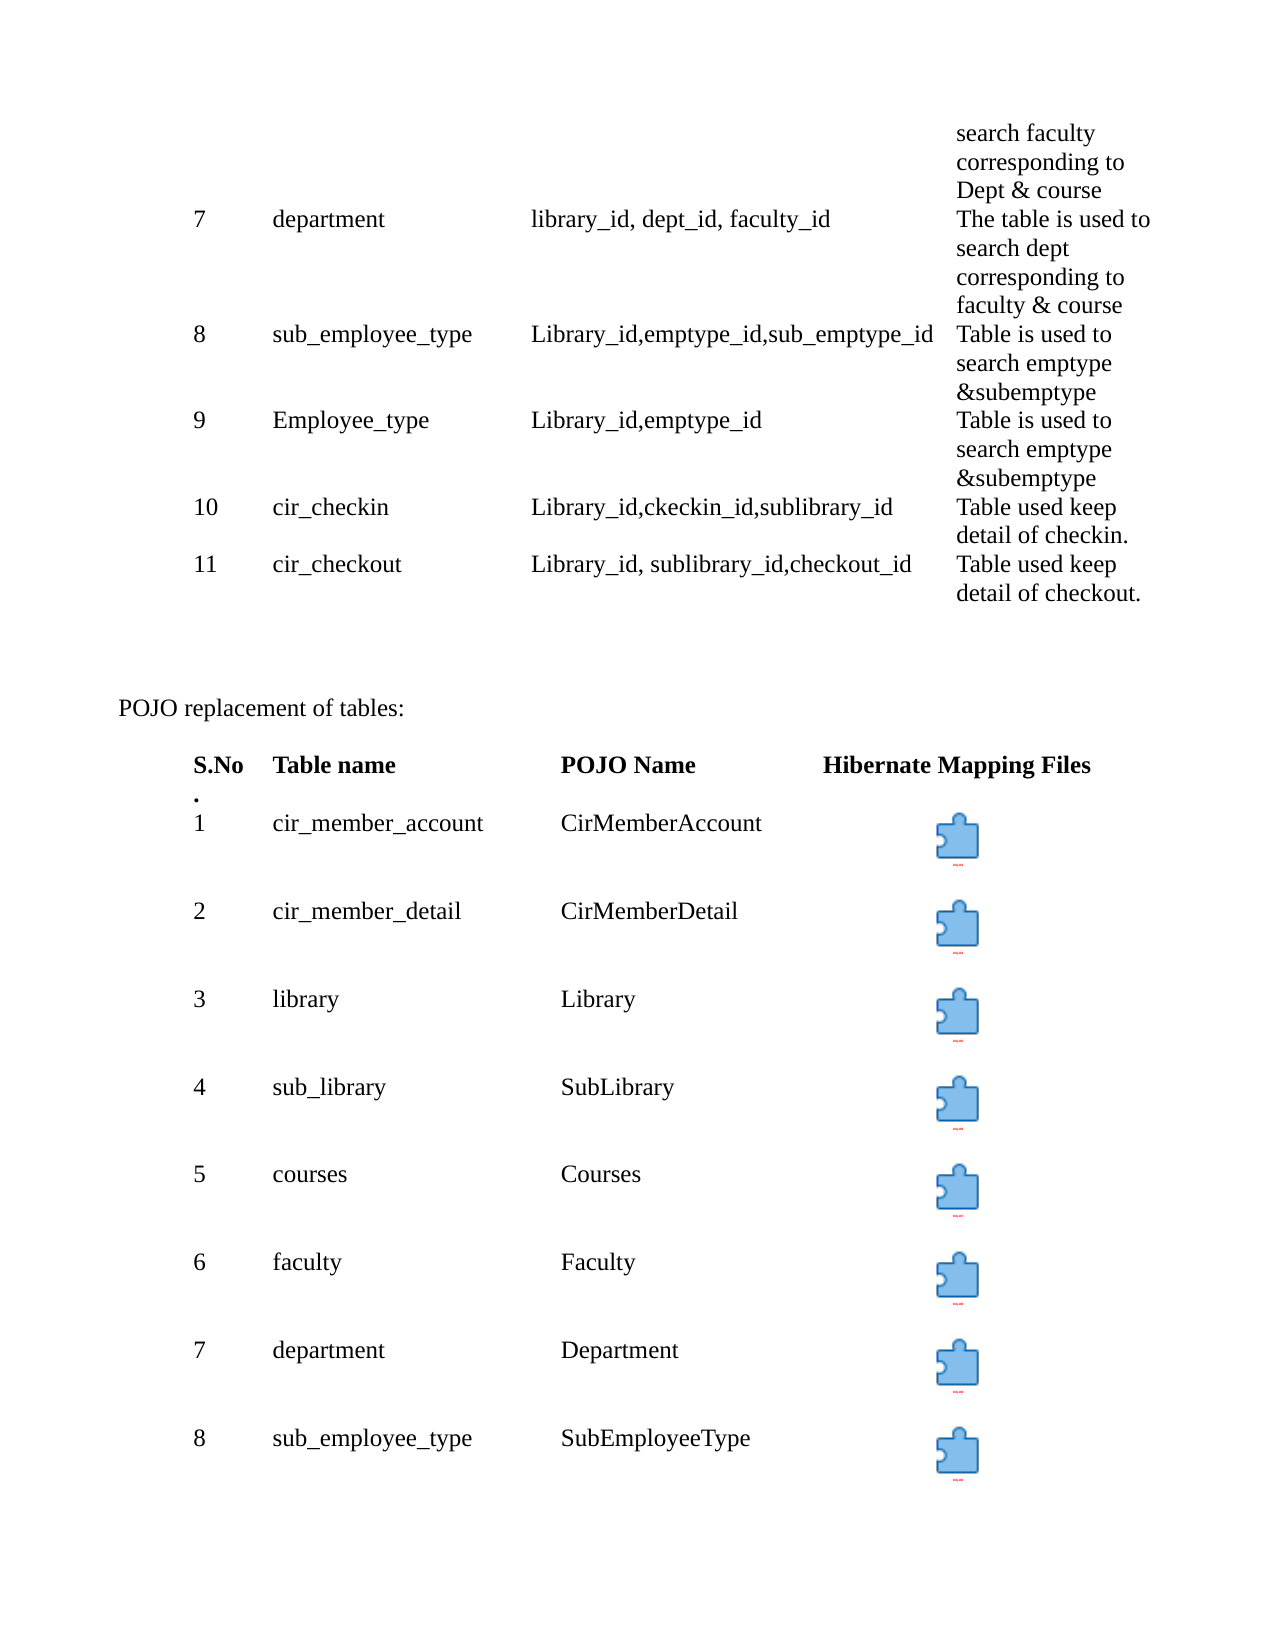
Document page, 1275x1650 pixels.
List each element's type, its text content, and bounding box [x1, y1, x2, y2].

table_cell Employee_type [261, 406, 519, 492]
table_cell Department [549, 1335, 812, 1423]
table_cell 5 [182, 1159, 261, 1247]
table_cell cir_checkout [261, 549, 519, 607]
table_cell 4 [182, 1072, 261, 1159]
table_header Table name [261, 751, 549, 808]
table_header Hibernate Mapping Files [812, 751, 1104, 808]
table_cell [812, 1072, 1104, 1159]
table_cell 1 [182, 808, 261, 896]
table_cell CirMemberAccount [549, 808, 812, 896]
table_header POJO Name [549, 751, 812, 808]
list POJO replacement of tables: [118, 693, 1157, 722]
table_cell [812, 1335, 1104, 1423]
table_header S.No. [182, 751, 261, 808]
table_cell Library [549, 984, 812, 1072]
table_cell 11 [182, 549, 261, 607]
table_cell 3 [182, 984, 261, 1072]
table_cell Courses [549, 1159, 812, 1247]
table_cell department [261, 204, 519, 319]
table_cell library_id, dept_id, faculty_id [520, 204, 945, 319]
table_cell [812, 1159, 1104, 1247]
table_cell 10 [182, 492, 261, 549]
table_cell [520, 118, 945, 204]
table_cell 7 [182, 204, 261, 319]
table_cell [261, 118, 519, 204]
table_cell 7 [182, 1335, 261, 1423]
table_cell [812, 1423, 1104, 1511]
table_cell courses [261, 1159, 549, 1247]
table_cell faculty [261, 1247, 549, 1335]
table_cell [182, 118, 261, 204]
table_cell CirMemberDetail [549, 896, 812, 984]
table_cell cir_member_detail [261, 896, 549, 984]
table_cell [812, 984, 1104, 1072]
table_cell 8 [182, 1423, 261, 1511]
table_cell 8 [182, 319, 261, 406]
table_cell sub_employee_type [261, 1423, 549, 1511]
table_cell Table used keep detail of checkout. [945, 549, 1168, 607]
table_cell 9 [182, 406, 261, 492]
table_cell SubEmployeeType [549, 1423, 812, 1511]
table_cell sub_employee_type [261, 319, 519, 406]
table_cell Table is used to search emptype &subemptype [945, 319, 1168, 406]
table_cell Faculty [549, 1247, 812, 1335]
table_cell department [261, 1335, 549, 1423]
table_cell Library_id, sublibrary_id,checkout_id [520, 549, 945, 607]
table_cell 6 [182, 1247, 261, 1335]
table_cell [812, 896, 1104, 984]
table_cell Library_id,emptype_id,sub_emptype_id [520, 319, 945, 406]
table_cell [812, 808, 1104, 896]
table_cell cir_checkin [261, 492, 519, 549]
table_cell search faculty corresponding to Dept & course [945, 118, 1168, 204]
table_cell Table used keep detail of checkin. [945, 492, 1168, 549]
table_cell 2 [182, 896, 261, 984]
table_cell SubLibrary [549, 1072, 812, 1159]
table_cell cir_member_account [261, 808, 549, 896]
table_cell The table is used to search dept corresponding to faculty & course [945, 204, 1168, 319]
table_cell [812, 1247, 1104, 1335]
table_cell Table is used to search emptype &subemptype [945, 406, 1168, 492]
table_cell library [261, 984, 549, 1072]
table_cell Library_id,emptype_id [520, 406, 945, 492]
table_cell sub_library [261, 1072, 549, 1159]
table_cell Library_id,ckeckin_id,sublibrary_id [520, 492, 945, 549]
